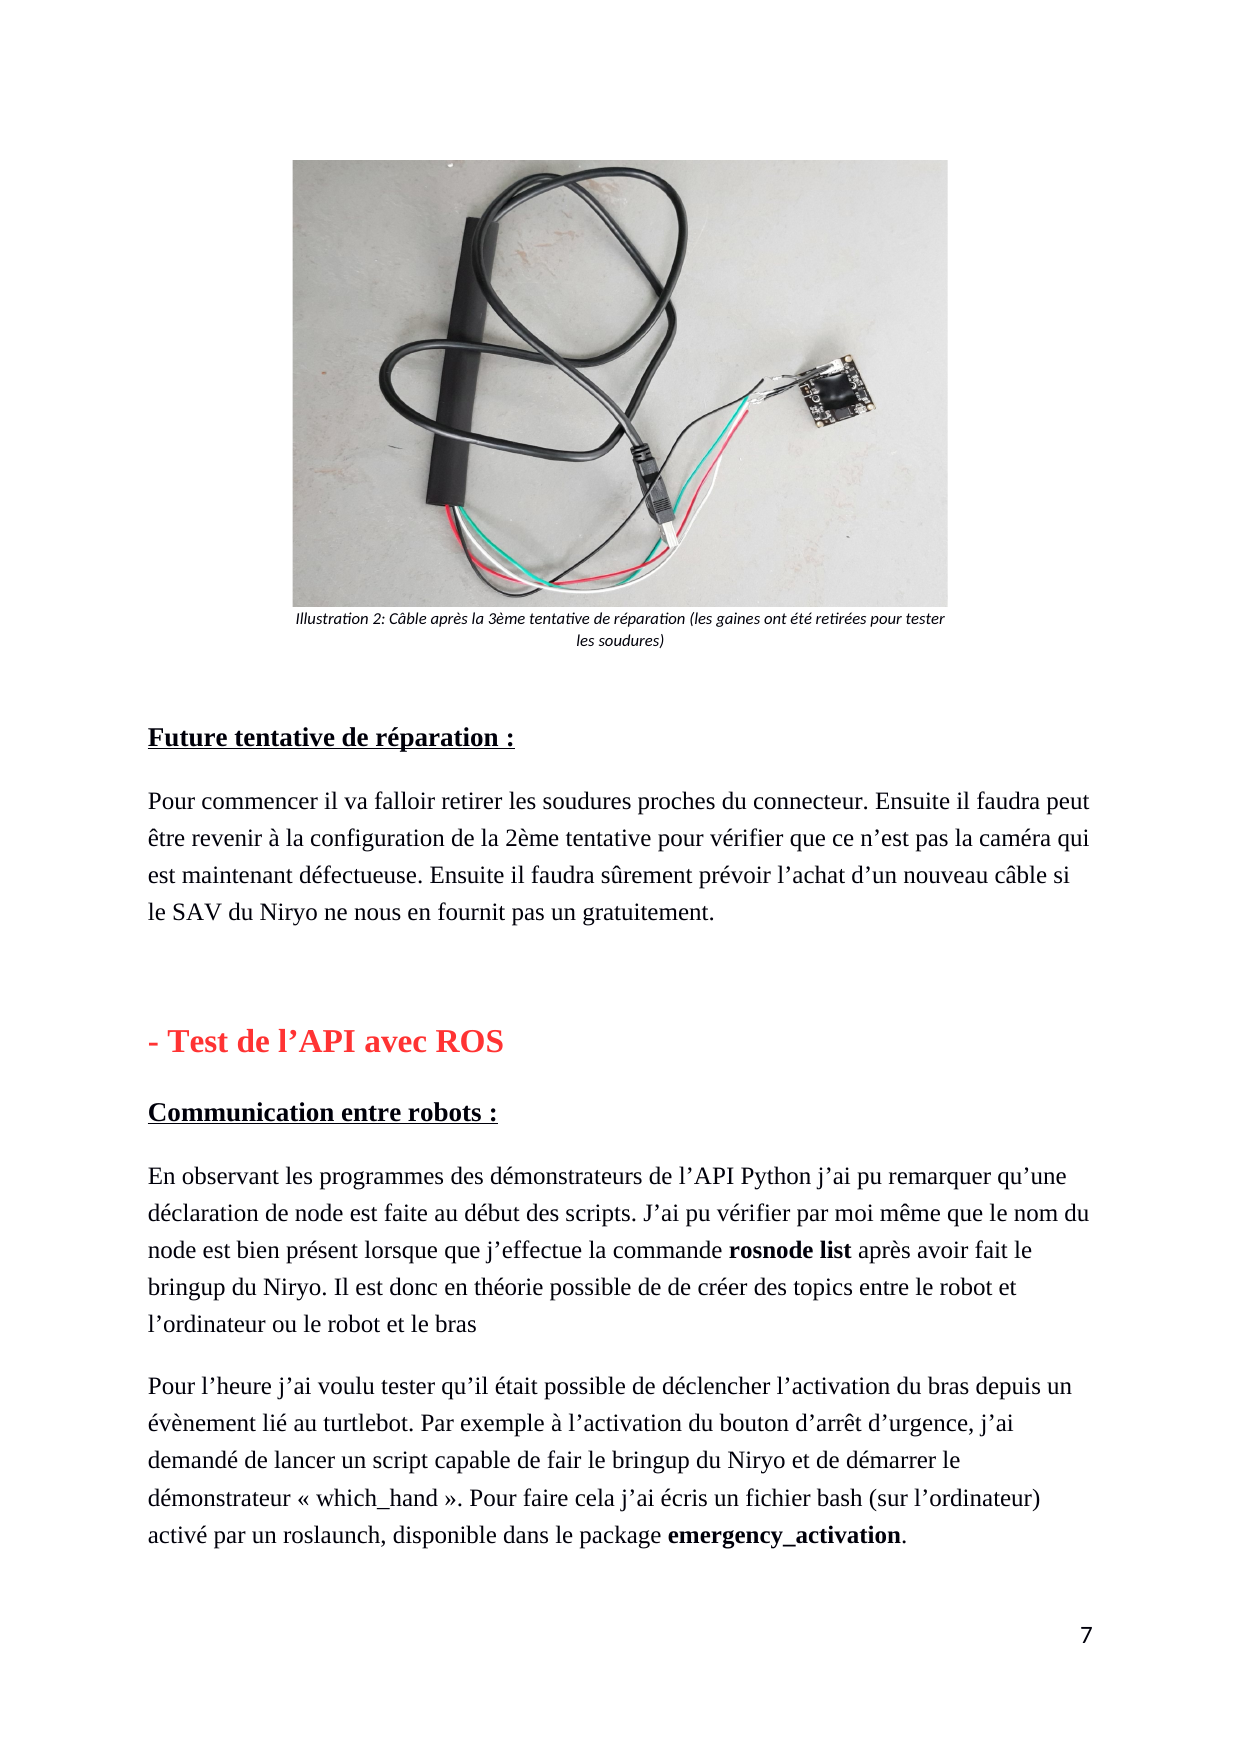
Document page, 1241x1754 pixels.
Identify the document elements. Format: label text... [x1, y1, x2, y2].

text Pour l’heure j’ai voulu tester qu’il était possible de déclencher l’activation du bras depuis un évènement lié au turtlebot. Par exemple à l’activation du bouton d’arrêt d’urgence, j’ai demandé de lancer un script capable de fair le bringup du Niryo et de démarrer le démonstrateur « which_hand ». Pour faire cela j’ai écris un fichier bash (sur l’ordinateur) activé par un roslaunch, disponible dans le package emergency_activation. [148, 1371, 1092, 1548]
picture [292, 160, 948, 607]
text En observant les programmes des démonstrateurs de l’API Python j’ai pu remarquer qu’une déclaration de node est faite au début des scripts. J’ai pu vérifier par moi même que le nom du node est bien présent lorsque que j’effectue la commande rosnode list après avoir fait le bringup du Niryo. Il est donc en théorie possible de de créer des topics entre le robot et l’ordinateur ou le robot et le bras [148, 1161, 1092, 1338]
text Communication entre robots : [148, 1096, 1092, 1127]
text Illustration 2: Câble après la 3ème tentative de réparation (les gaines ont été retirées pour tester les soudures) [292, 607, 948, 651]
text Future tentative de réparation : [148, 721, 1092, 752]
text Pour commencer il va falloir retirer les soudures proches du connecteur. Ensuite il faudra peut être revenir à la configuration de la 2ème tentative pour vérifier que ce n’est pas la caméra qui est maintenant défectueuse. Ensuite il faudra sûrement prévoir l’achat d’un nouveau câble si le SAV du Niryo ne nous en fournit pas un gratuitement. [148, 786, 1092, 926]
text - Test de l’API avec ROS [148, 1021, 1092, 1060]
